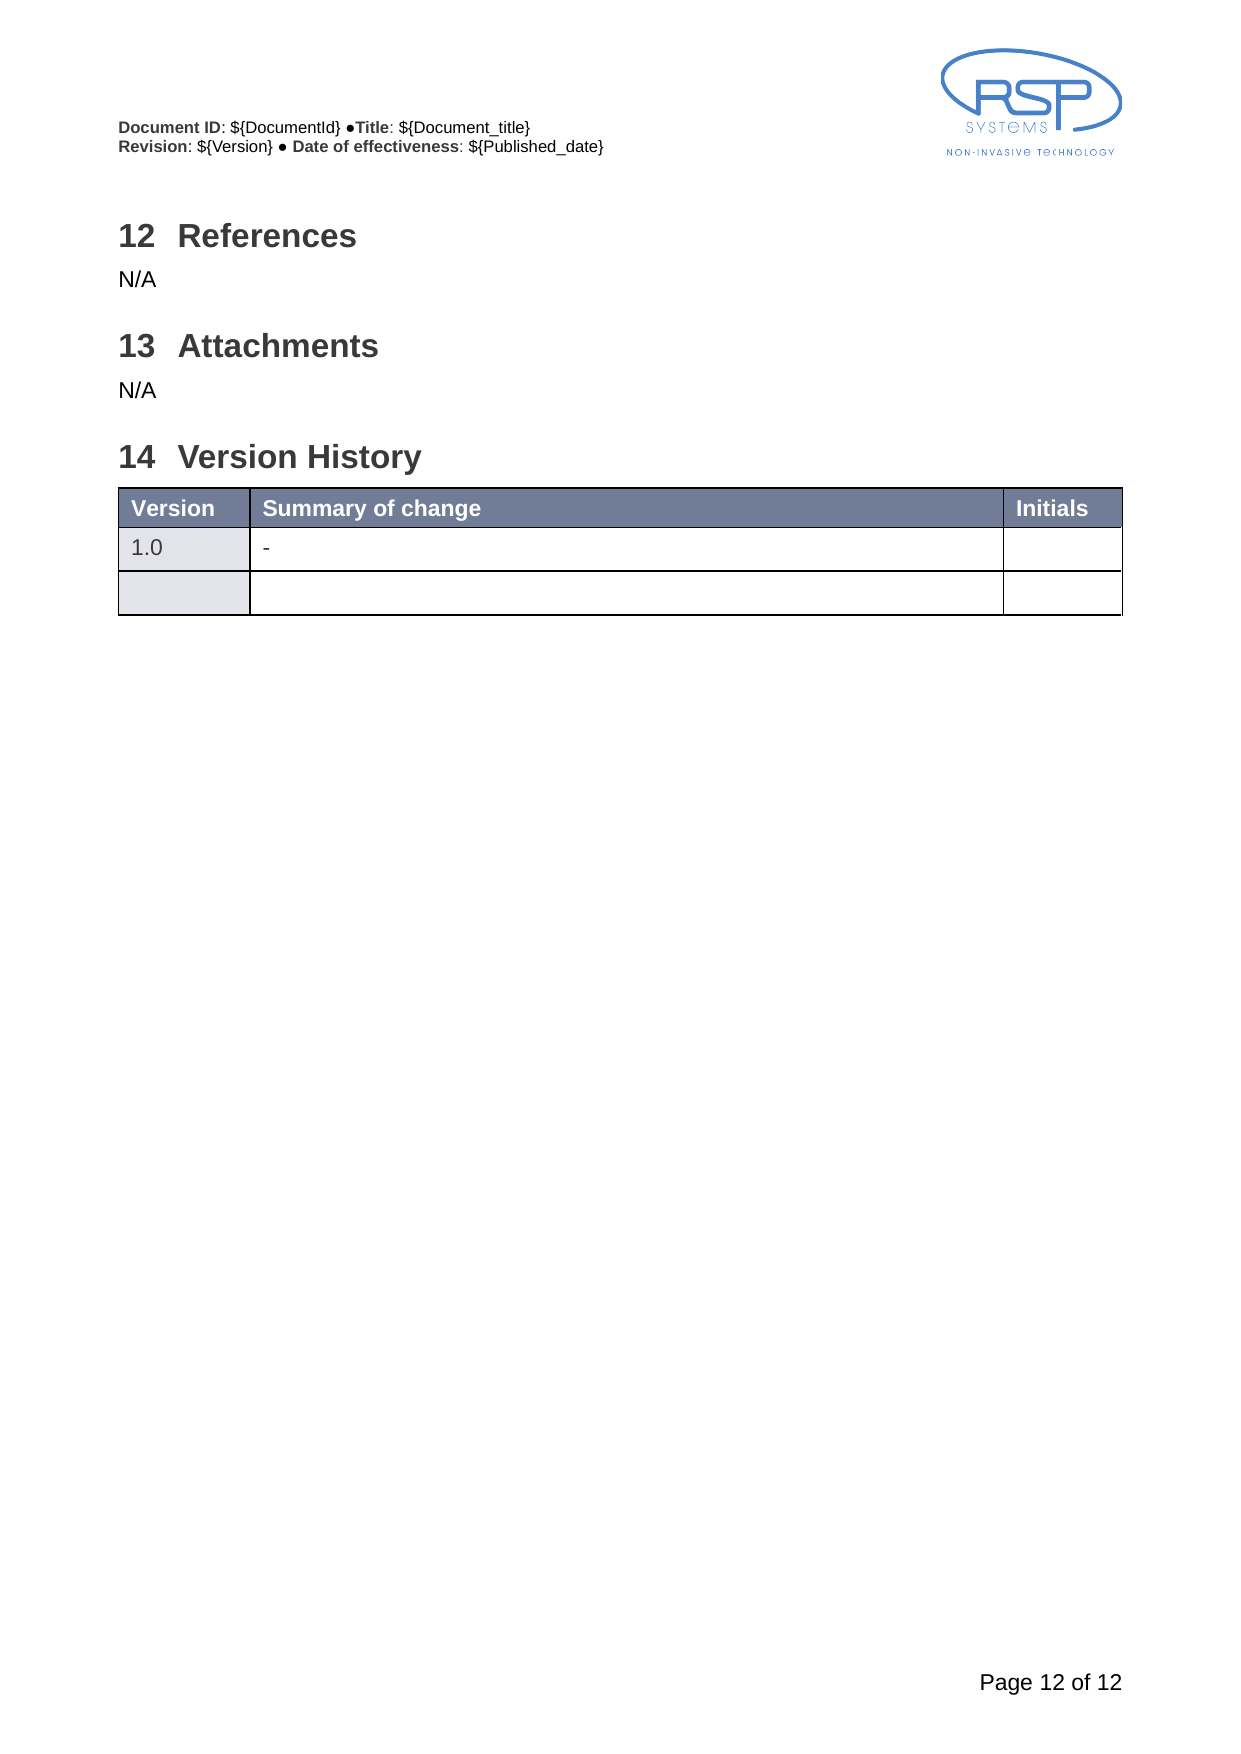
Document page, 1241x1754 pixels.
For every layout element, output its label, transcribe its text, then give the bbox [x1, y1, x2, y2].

subtitle References [118, 216, 1122, 254]
table_cell [1004, 570, 1122, 614]
table_cell - [251, 528, 1003, 570]
table_cell [1003, 614, 1122, 658]
table_header Summary of change [251, 489, 1003, 527]
picture [941, 48, 1123, 156]
subtitle Version History [118, 437, 1122, 475]
table_cell [118, 616, 250, 658]
table_header Initials [1004, 489, 1122, 527]
table_cell [250, 616, 1003, 658]
table_cell [251, 572, 1003, 614]
table_header Version [119, 489, 249, 527]
text N/A [118, 377, 1122, 403]
table_cell [1004, 527, 1122, 570]
subtitle Attachments [118, 326, 1122, 365]
table_cell [119, 572, 249, 614]
table_cell 1.0 [119, 528, 249, 570]
text N/A [118, 266, 1122, 292]
